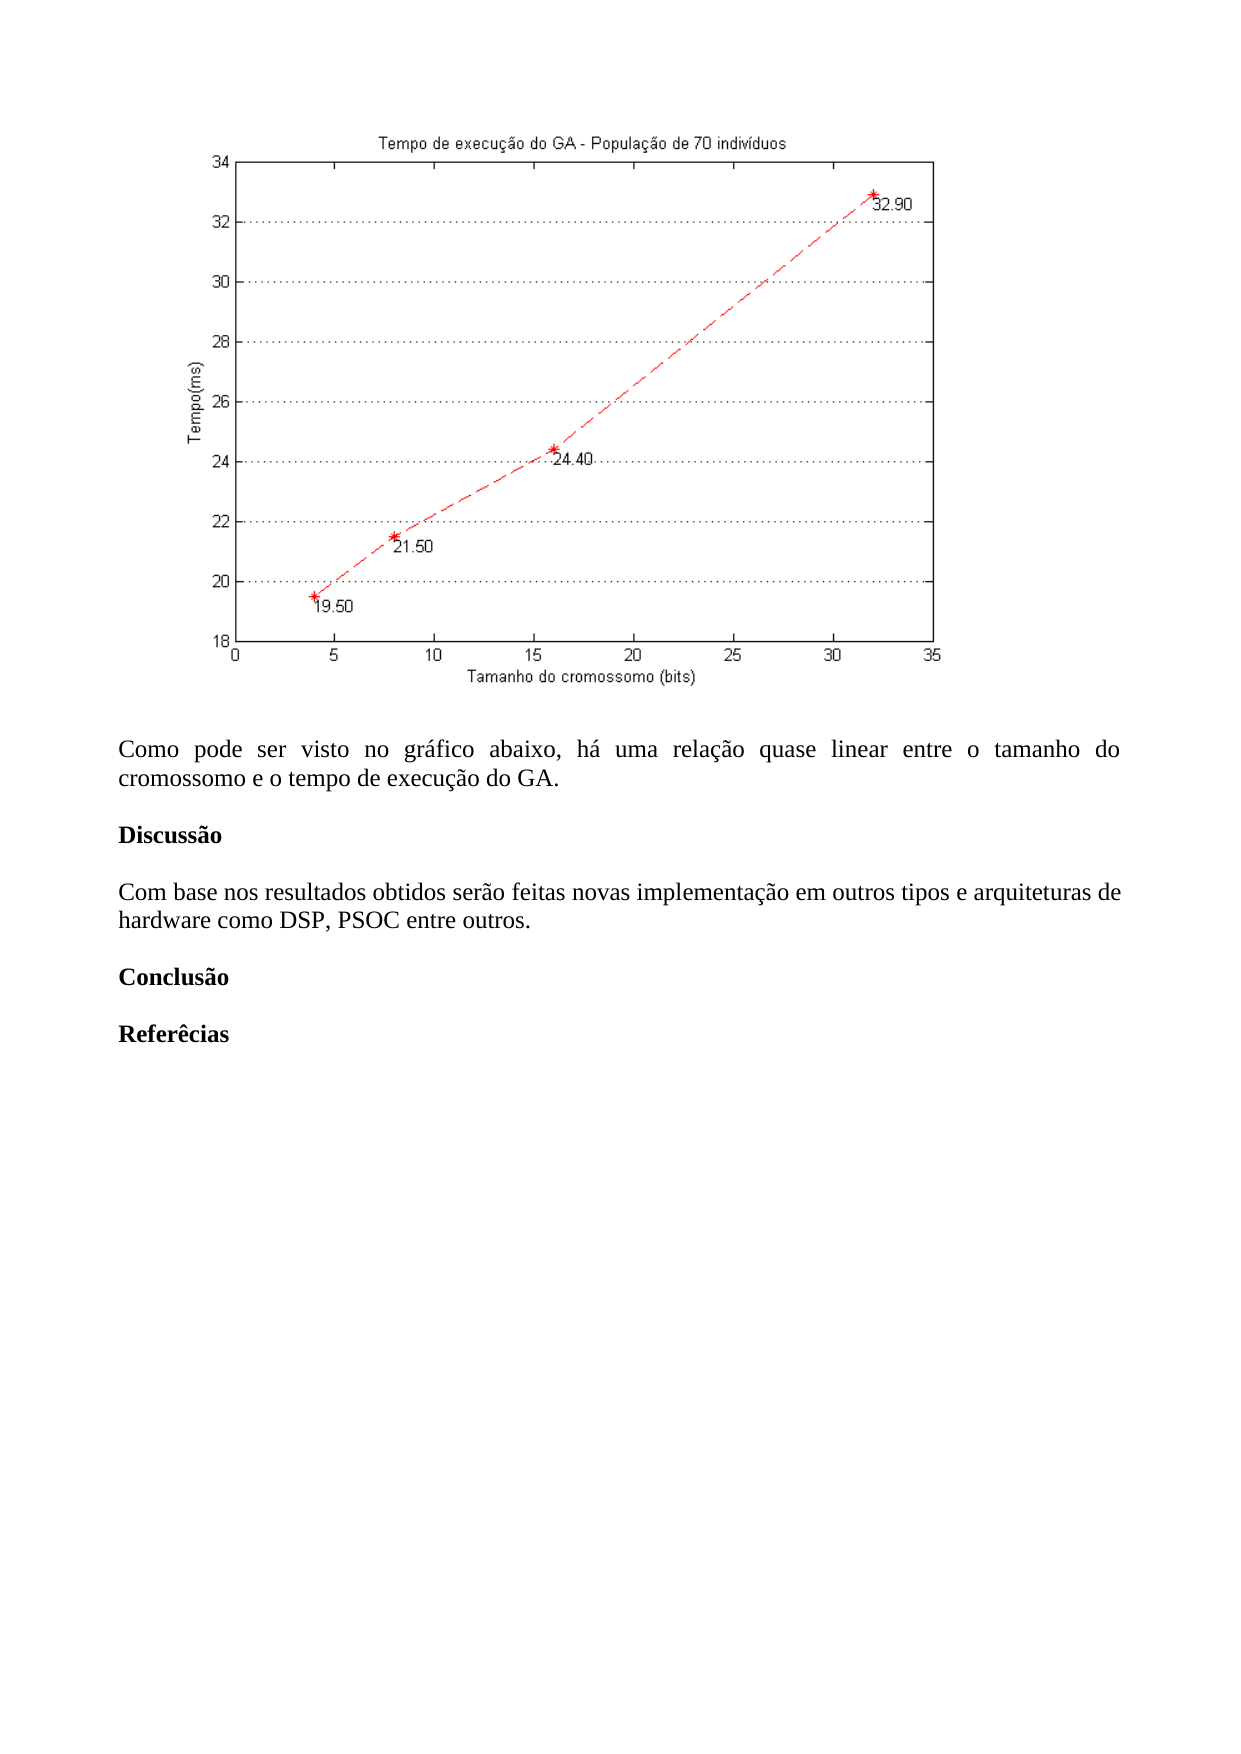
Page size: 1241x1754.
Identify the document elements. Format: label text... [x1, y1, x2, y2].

text Referêcias [118, 1019, 1122, 1048]
text Conclusão [118, 962, 1122, 991]
text Com base nos resultados obtidos serão feitas novas implementação em outros tipos e arquiteturas de hardware como DSP, PSOC entre outros. [118, 877, 1122, 934]
text Como pode ser visto no gráfico abaixo, há uma relação quase linear entre o tamanho do cromossomo e o tempo de execução do GA. [118, 734, 1122, 792]
text Discussão [118, 820, 1122, 849]
